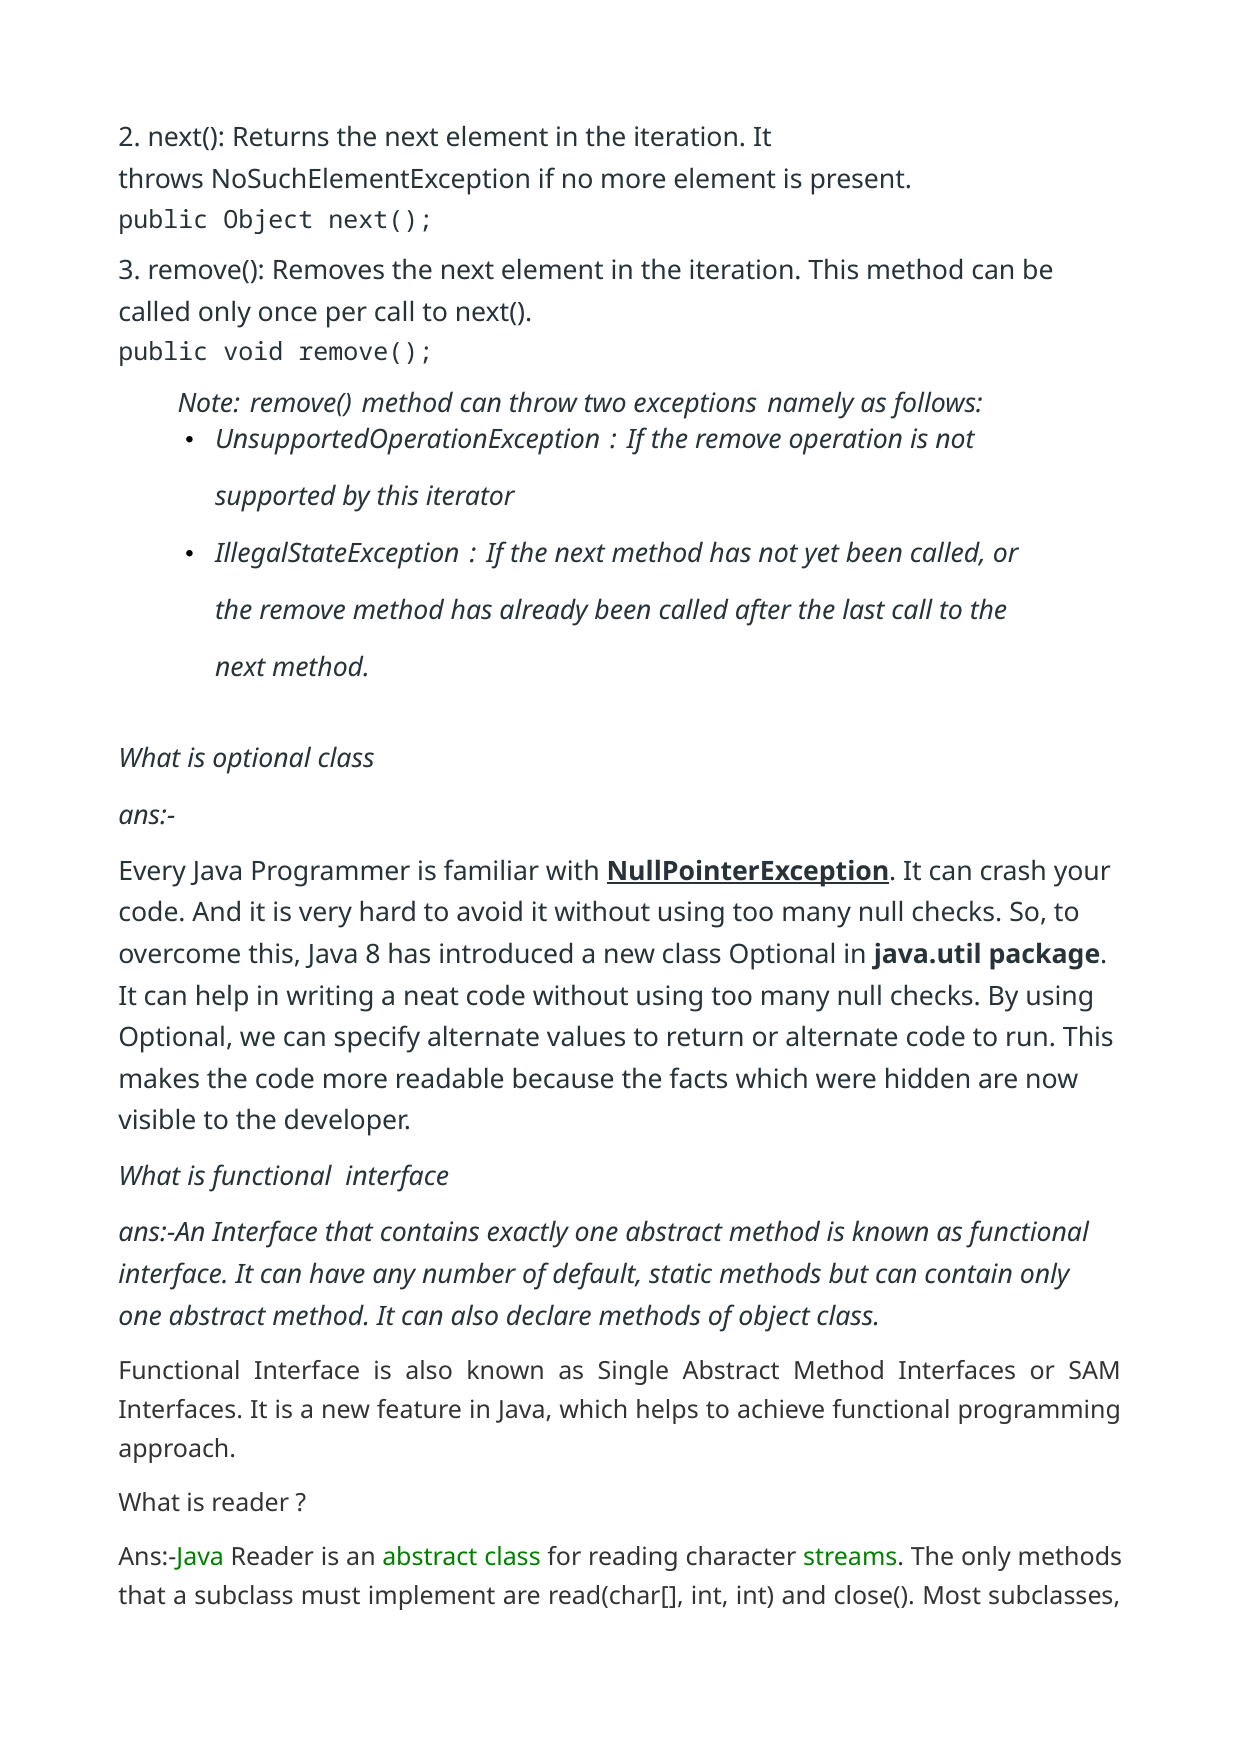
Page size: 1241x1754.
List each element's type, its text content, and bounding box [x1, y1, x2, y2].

text ans:- [118, 796, 1122, 832]
text Ans:-Java Reader is an abstract class for reading character streams. The only methods that a subclass must implement are read(char[], int, int) and close(). Most subclasses, [118, 1538, 1122, 1612]
text What is functional interface [118, 1157, 1122, 1193]
list IllegalStateException : If the next method has not yet been called, or the remove method has already been called after the last call to the next method. [215, 534, 1063, 684]
text public Object next(); [118, 201, 1122, 235]
text Every Java Programmer is familiar with NullPointerException. It can crash your code. And it is very hard to avoid it without using too many null checks. So, to overcome this, Java 8 has introduced a new class Optional in java.util package. It can help in writing a neat code without using too many null checks. By using Optional, we can specify alternate values to return or alternate code to run. This makes the code more readable because the facts which were hidden are now visible to the developer. [118, 852, 1122, 1137]
text Note: remove() method can throw two exceptions namely as follows: [177, 384, 1063, 420]
text Functional Interface is also known as Single Abstract Method Interfaces or SAM Interfaces. It is a new feature in Java, which helps to achieve functional programming approach. [118, 1353, 1122, 1465]
text 2. next(): Returns the next element in the iteration. It throws NoSuchElementException if no more element is present. [118, 118, 1122, 196]
text ans:-An Interface that contains exactly one abstract method is known as functional interface. It can have any number of default, static methods but can contain only one abstract method. It can also declare methods of object class. [118, 1213, 1122, 1333]
text What is optional class [118, 705, 1122, 776]
list UnsupportedOperationException : If the remove operation is not supported by this iterator [215, 420, 1063, 513]
text What is reader ? [118, 1485, 1122, 1519]
text public void remove(); [118, 334, 1122, 368]
text 3. remove(): Removes the next element in the iteration. This method can be called only once per call to next(). [118, 251, 1122, 329]
